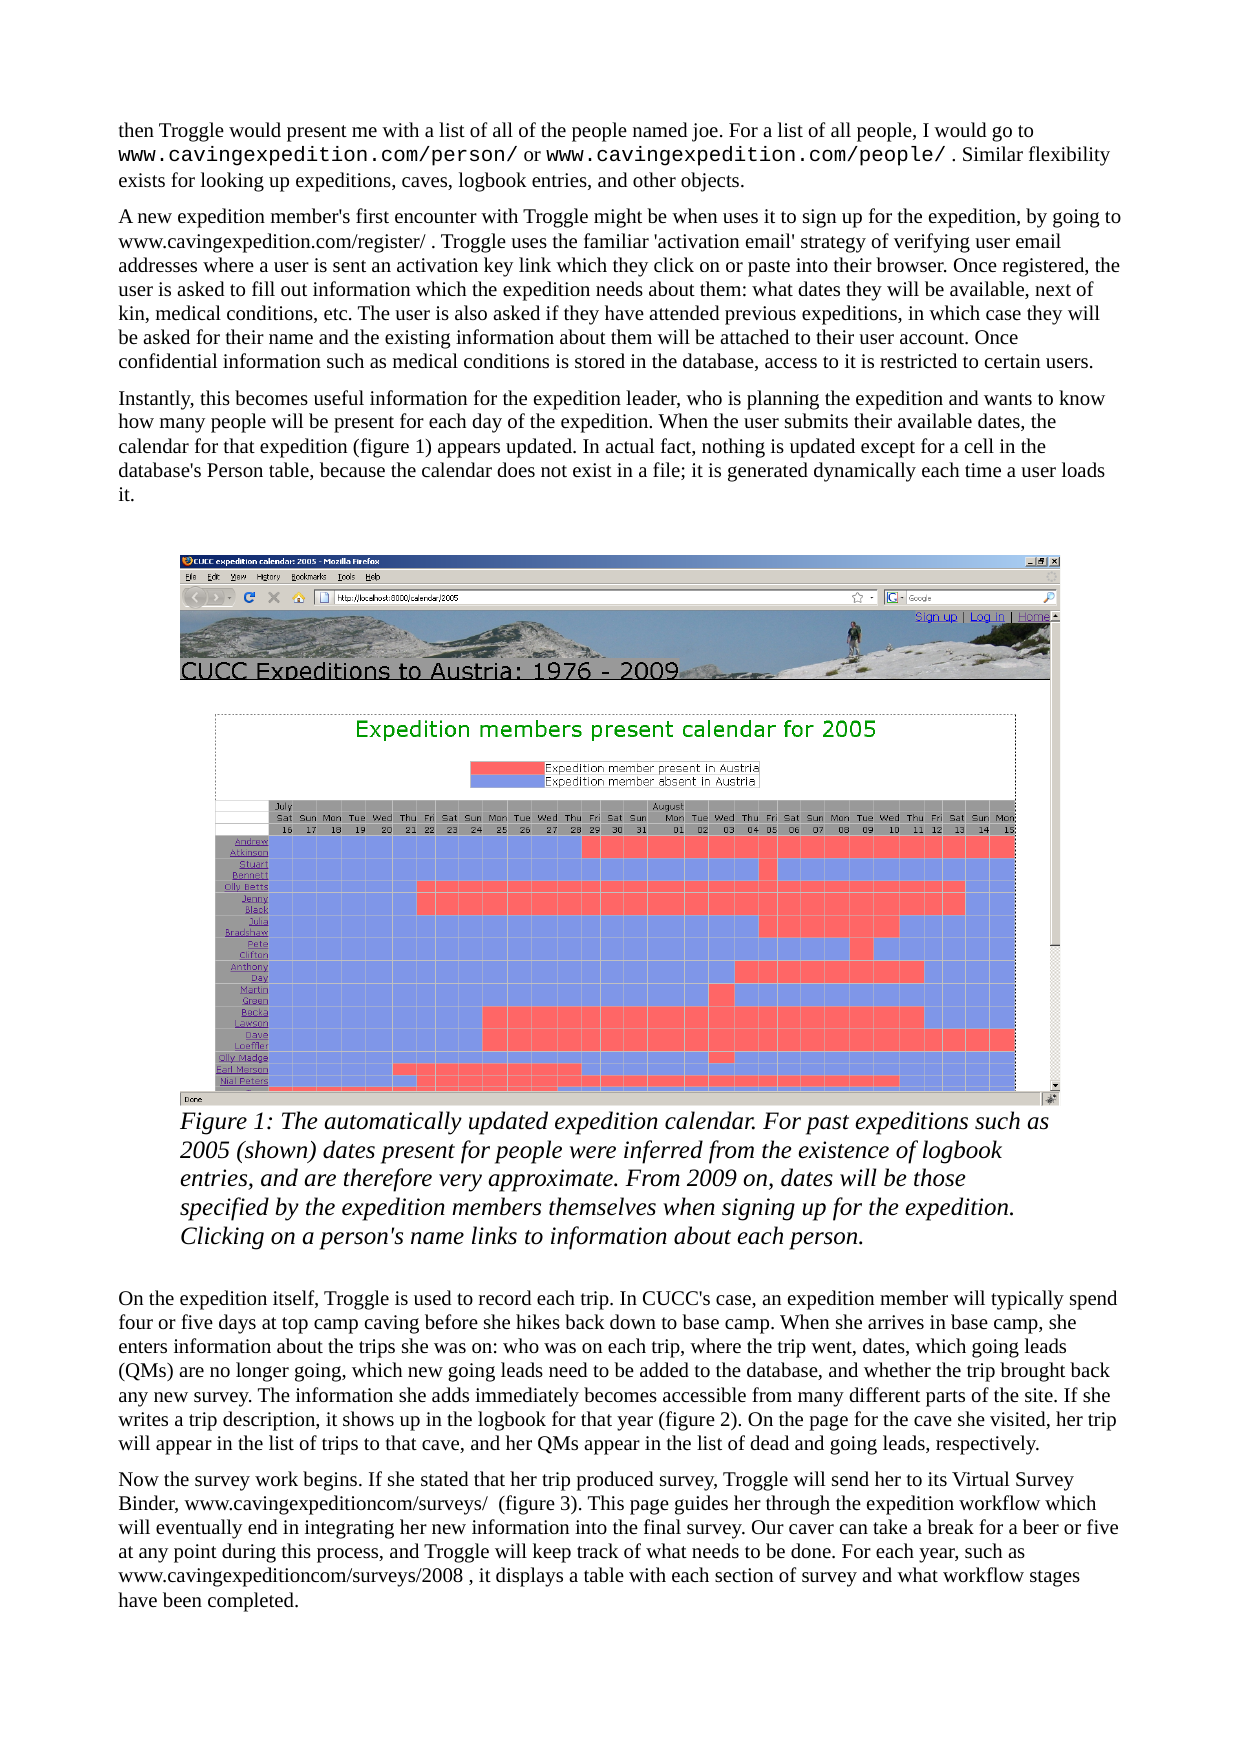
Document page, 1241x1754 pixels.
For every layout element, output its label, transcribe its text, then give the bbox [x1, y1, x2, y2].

text On the expedition itself, Troggle is used to record each trip. In CUCC's case, an expedition member will typically spend four or five days at top camp caving before she hikes back down to base camp. When she arrives in base camp, she enters information about the trips she was on: who was on each trip, where the trip went, dates, which going leads (QMs) are no longer going, which new going leads need to be added to the database, and whether the trip brought back any new survey. The information she adds immediately becomes accessible from many different parts of the site. If she writes a trip description, it shows up in the logbook for that year (figure 2). On the page for the cave she visited, her trip will appear in the list of trips to that cave, and her QMs appear in the list of dead and going leads, respectively. [118, 1286, 1122, 1455]
text Figure 1: The automatically updated expedition calendar. For past expeditions such as 2005 (shown) dates present for people were inferred from the existence of logbook entries, and are therefore very approximate. From 2009 on, dates will be those specified by the expedition members themselves when signing up for the expedition. Clicking on a person's name links to information about each person. [180, 1106, 1060, 1250]
text Now the survey work begins. If she stated that her trip produced survey, Troggle will send her to its Virtual Survey Binder, www.cavingexpeditioncom/surveys/ (figure 3). This page guides her through the expedition workflow which will eventually end in integrating her new information into the final survey. Our caver can take a break for a beer or five at any point during this process, and Troggle will keep track of what needs to be done. For each year, such as www.cavingexpeditioncom/surveys/2008 , it displays a table with each section of survey and what workflow stages have been completed. [118, 1467, 1122, 1612]
text A new expedition member's first encounter with Troggle might be when uses it to sign up for the expedition, by going to www.cavingexpedition.com/register/ . Troggle uses the familiar 'activation email' strategy of verifying user email addresses where a user is sent an activation key link which they click on or paste into their browser. Once registered, the user is asked to fill out information which the expedition needs about them: what dates they will be available, next of kin, medical conditions, etc. The user is also asked if they have attended previous expeditions, in which case they will be asked for their name and the existing information about them will be attached to their user account. Once confidential information such as medical conditions is stored in the database, access to it is restricted to certain users. [118, 204, 1122, 373]
text then Troggle would present me with a list of all of the people named joe. For a list of all people, I would go to www.cavingexpedition.com/person/ or www.cavingexpedition.com/people/ . Similar flexibility exists for looking up expeditions, caves, logbook entries, and other objects. [118, 118, 1122, 192]
picture [180, 555, 1061, 1106]
text Instantly, this becomes useful information for the expedition leader, who is planning the expedition and wants to know how many people will be present for each day of the expedition. When the user submits their available dates, the calendar for that expedition (figure 1) appears updated. In actual fact, nothing is updated except for a cell in the database's Person table, because the calendar does not exist in a file; it is generated dynamically each time a user loads it. [118, 385, 1122, 506]
